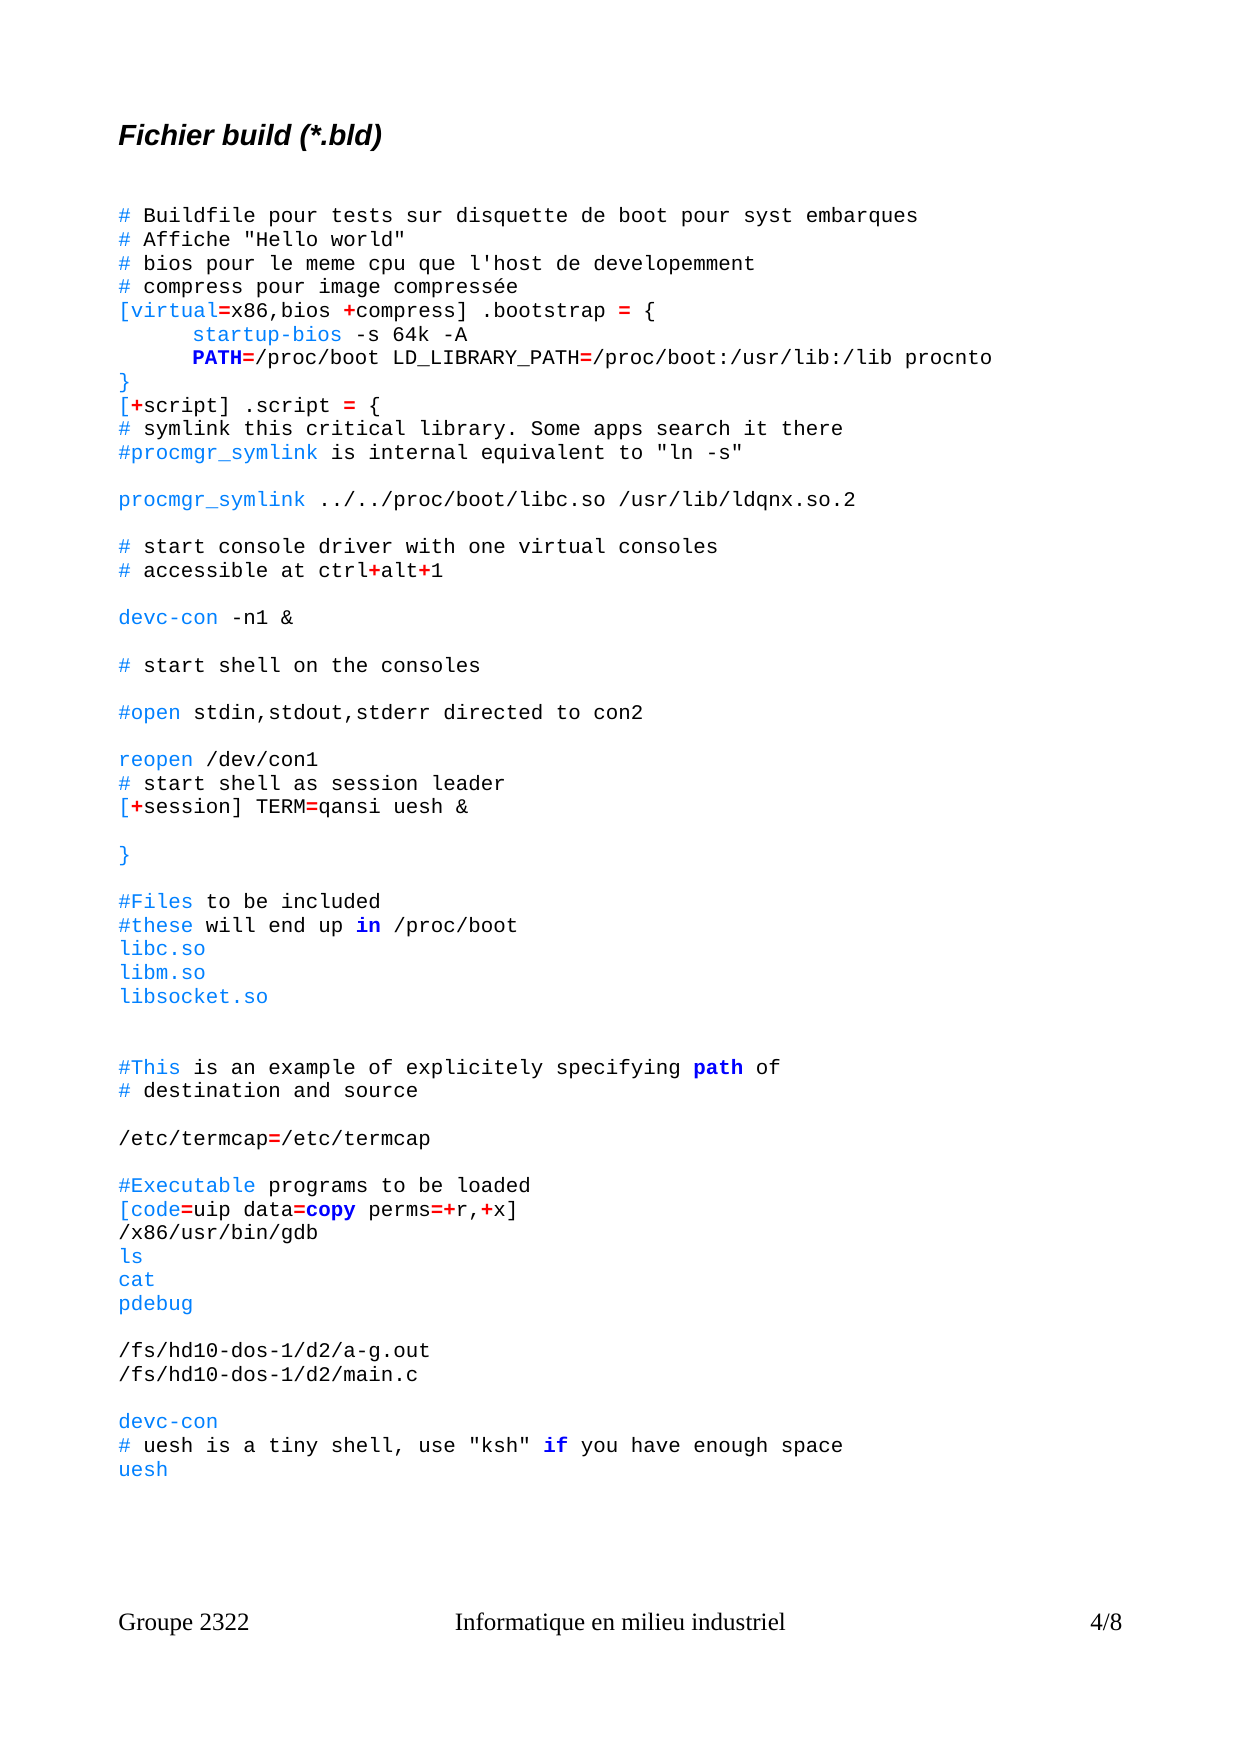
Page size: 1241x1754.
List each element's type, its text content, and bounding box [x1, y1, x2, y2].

text # bios pour le meme cpu que l'host de developemment [118, 253, 1122, 276]
text cat [118, 1269, 1122, 1293]
text # start console driver with one virtual consoles [118, 536, 1122, 560]
text # Buildfile pour tests sur disquette de boot pour syst embarques [118, 205, 1122, 229]
text /fs/hd10-dos-1/d2/a-g.out [118, 1340, 1122, 1364]
text # uesh is a tiny shell, use "ksh" if you have enough space [118, 1435, 1122, 1459]
text [code=uip data=copy perms=+r,+x] [118, 1198, 1122, 1222]
text libsocket.so [118, 986, 1122, 1009]
text } [118, 371, 1122, 394]
text # start shell on the consoles [118, 655, 1122, 678]
text /x86/usr/bin/gdb [118, 1222, 1122, 1246]
text [+session] TERM=qansi uesh & [118, 797, 1122, 820]
text #Executable programs to be loaded [118, 1175, 1122, 1198]
text devc-con -n1 & [118, 607, 1122, 631]
text libc.so [118, 938, 1122, 962]
text #open stdin,stdout,stderr directed to con2 [118, 702, 1122, 726]
text /etc/termcap=/etc/termcap [118, 1128, 1122, 1151]
text # compress pour image compressée [118, 276, 1122, 300]
text reopen /dev/con1 [118, 749, 1122, 773]
text # start shell as session leader [118, 773, 1122, 797]
text pdebug [118, 1293, 1122, 1317]
text libm.so [118, 962, 1122, 986]
text uesh [118, 1459, 1122, 1482]
text [+script] .script = { [118, 394, 1122, 418]
text #This is an example of explicitely specifying path of [118, 1057, 1122, 1080]
subtitle Fichier build (*.bld) [118, 118, 1122, 152]
text # Affiche "Hello world" [118, 229, 1122, 253]
text #Files to be included [118, 891, 1122, 915]
text procmgr_symlink ../../proc/boot/libc.so /usr/lib/ldqnx.so.2 [118, 489, 1122, 513]
text } [118, 844, 1122, 867]
text devc-con [118, 1411, 1122, 1435]
text # symlink this critical library. Some apps search it there [118, 418, 1122, 442]
text [virtual=x86,bios +compress] .bootstrap = { [118, 300, 1122, 324]
text /fs/hd10-dos-1/d2/main.c [118, 1364, 1122, 1388]
text PATH=/proc/boot LD_LIBRARY_PATH=/proc/boot:/usr/lib:/lib procnto [118, 347, 1122, 371]
text #procmgr_symlink is internal equivalent to "ln -s" [118, 442, 1122, 466]
text # destination and source [118, 1080, 1122, 1104]
text #these will end up in /proc/boot [118, 915, 1122, 938]
text ls [118, 1246, 1122, 1269]
text # accessible at ctrl+alt+1 [118, 560, 1122, 584]
text startup-bios -s 64k -A [118, 324, 1122, 347]
